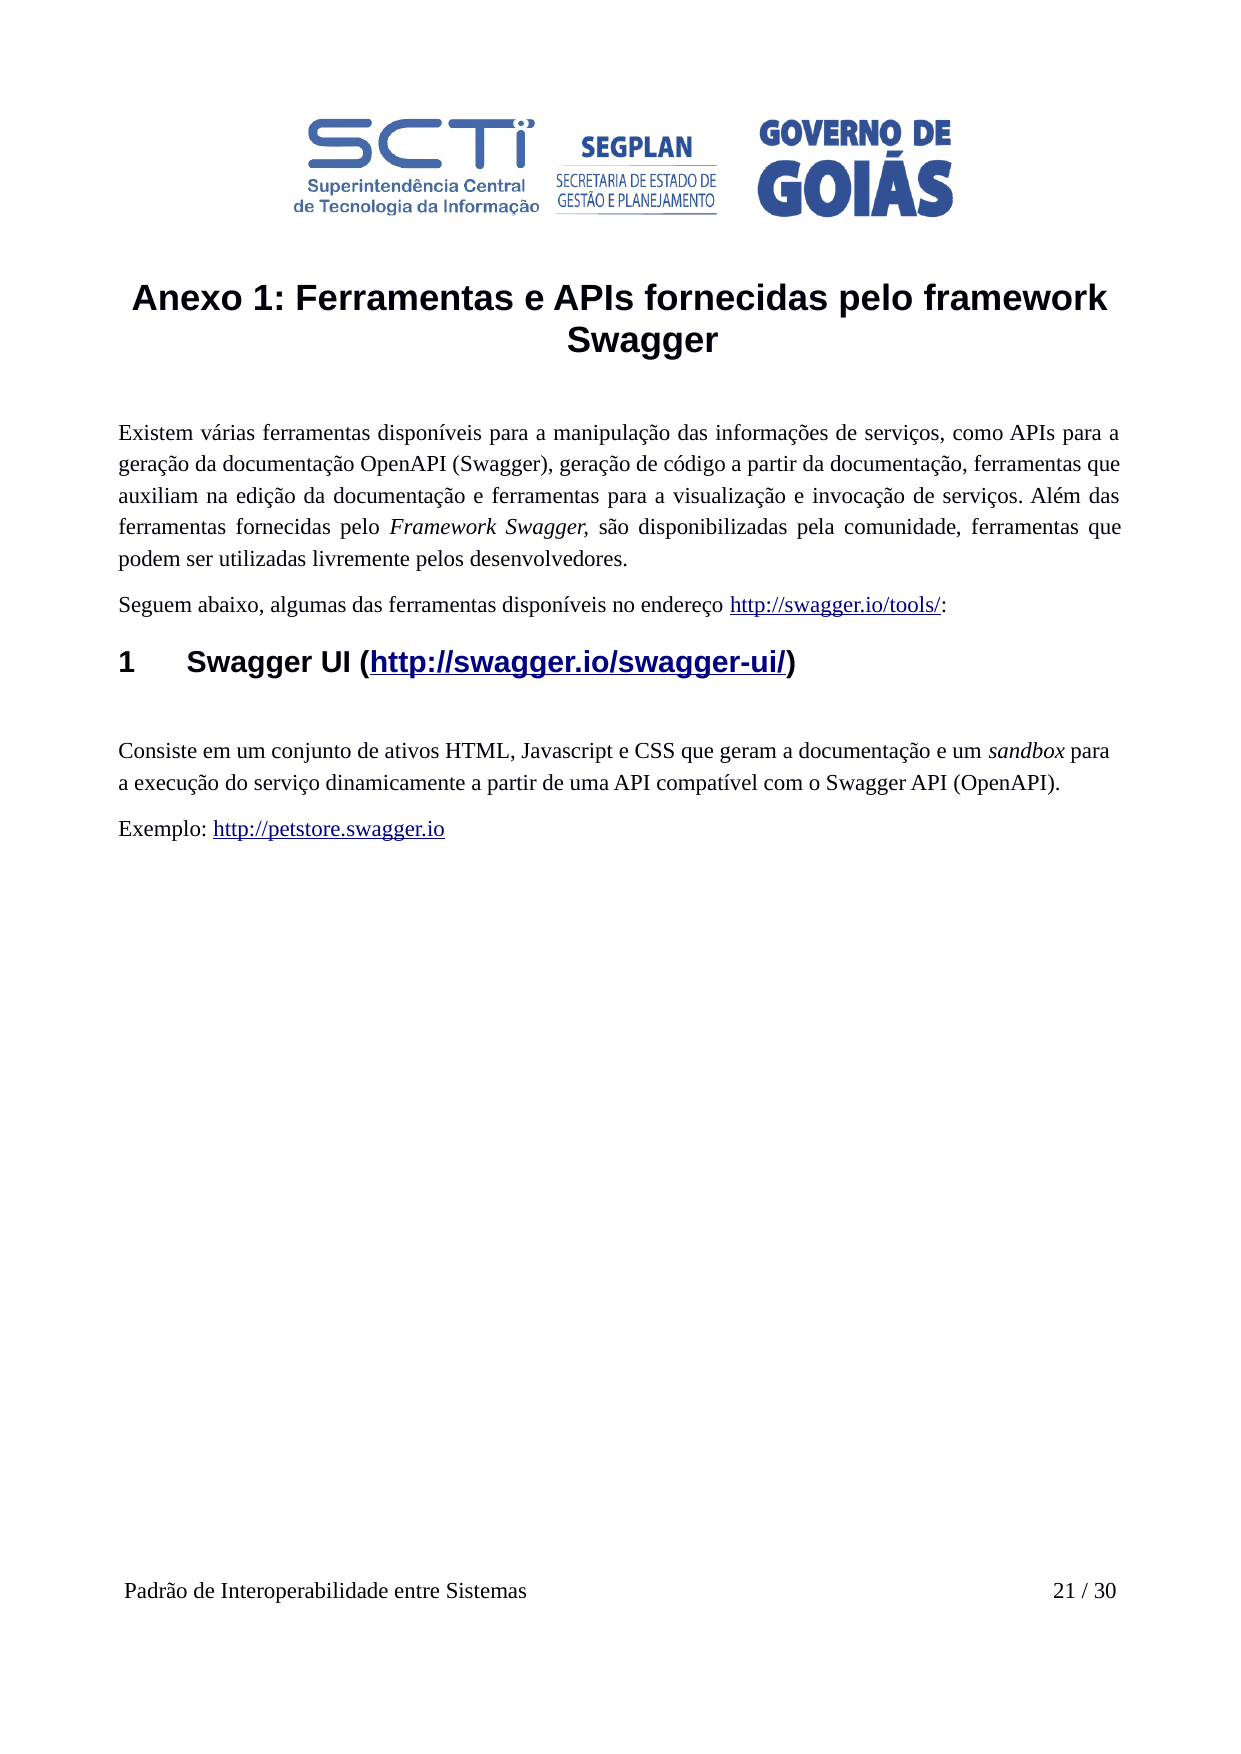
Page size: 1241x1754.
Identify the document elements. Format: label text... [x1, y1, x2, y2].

text Consiste em um conjunto de ativos HTML, Javascript e CSS que geram a documentação e um sandbox para a execução do serviço dinamicamente a partir de uma API compatível com o Swagger API (OpenAPI). [118, 737, 1122, 795]
text Existem várias ferramentas disponíveis para a manipulação das informações de serviços, como APIs para a geração da documentação OpenAPI (Swagger), geração de código a partir da documentação, ferramentas que auxiliam na edição da documentação e ferramentas para a visualização e invocação de serviços. Além das ferramentas fornecidas pelo Framework Swagger, são disponibilizadas pela comunidade, ferramentas que podem ser utilizadas livremente pelos desenvolvedores. [118, 419, 1122, 571]
subtitle Anexo 1: Ferramentas e APIs fornecidas pelo framework Swagger [118, 276, 1122, 360]
text Exemplo: http://petstore.swagger.io [118, 815, 1122, 841]
subtitle Swagger UI (http://swagger.io/swagger-ui/) [118, 643, 1122, 678]
text Seguem abaixo, algumas das ferramentas disponíveis no endereço http://swagger.io/tools/: [118, 591, 1122, 617]
